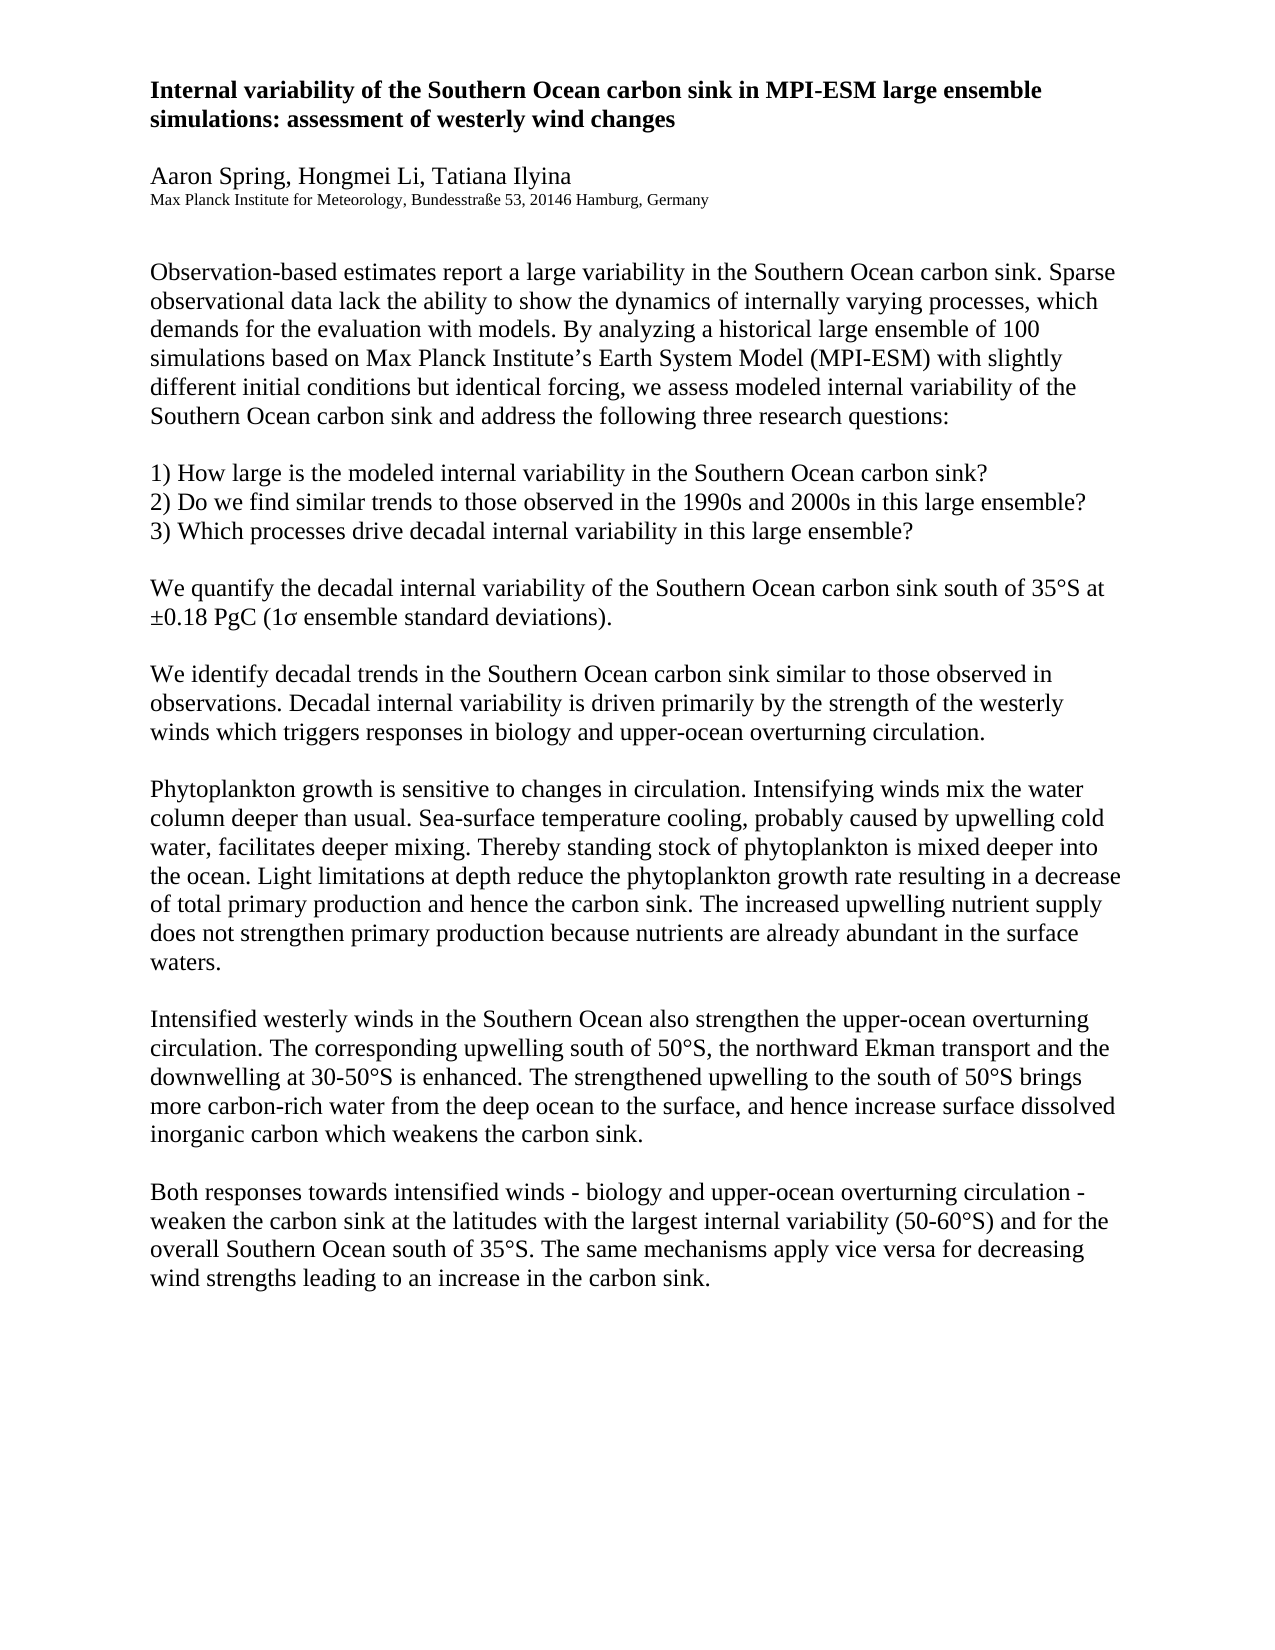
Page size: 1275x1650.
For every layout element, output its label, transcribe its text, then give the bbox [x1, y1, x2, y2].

text Both responses towards intensified winds - biology and upper-ocean overturning circulation - weaken the carbon sink at the latitudes with the largest internal variability (50-60°S) and for the overall Southern Ocean south of 35°S. The same mechanisms apply vice versa for decreasing wind strengths leading to an increase in the carbon sink. [150, 1177, 1125, 1292]
text Internal variability of the Southern Ocean carbon sink in MPI-ESM large ensemble simulations: assessment of westerly wind changes [150, 75, 1125, 132]
text Observation-based estimates report a large variability in the Southern Ocean carbon sink. Sparse observational data lack the ability to show the dynamics of internally varying processes, which demands for the evaluation with models. By analyzing a historical large ensemble of 100 simulations based on Max Planck Institute’s Earth System Model (MPI-ESM) with slightly different initial conditions but identical forcing, we assess modeled internal variability of the Southern Ocean carbon sink and address the following three research questions: [150, 257, 1125, 429]
text 3) Which processes drive decadal internal variability in this large ensemble? [150, 516, 1125, 544]
text We quantify the decadal internal variability of the Southern Ocean carbon sink south of 35°S at ±0.18 PgC (1σ ensemble standard deviations). [150, 573, 1125, 631]
text Max Planck Institute for Meteorology, Bundesstraße 53, 20146 Hamburg, Germany [150, 190, 1125, 209]
text Aaron Spring, Hongmei Li, Tatiana Ilyina [150, 161, 1125, 190]
text 2) Do we find similar trends to those observed in the 1990s and 2000s in this large ensemble? [150, 487, 1125, 516]
text Phytoplankton growth is sensitive to changes in circulation. Intensifying winds mix the water column deeper than usual. Sea-surface temperature cooling, probably caused by upwelling cold water, facilitates deeper mixing. Thereby standing stock of phytoplankton is mixed deeper into the ocean. Light limitations at depth reduce the phytoplankton growth rate resulting in a decrease of total primary production and hence the carbon sink. The increased upwelling nutrient supply does not strengthen primary production because nutrients are already abundant in the surface waters. [150, 774, 1125, 976]
text We identify decadal trends in the Southern Ocean carbon sink similar to those observed in observations. Decadal internal variability is driven primarily by the strength of the westerly winds which triggers responses in biology and upper-ocean overturning circulation. [150, 659, 1125, 746]
text Intensified westerly winds in the Southern Ocean also strengthen the upper-ocean overturning circulation. The corresponding upwelling south of 50°S, the northward Ekman transport and the downwelling at 30-50°S is enhanced. The strengthened upwelling to the south of 50°S brings more carbon-rich water from the deep ocean to the surface, and hence increase surface dissolved inorganic carbon which weakens the carbon sink. [150, 1004, 1125, 1148]
text 1) How large is the modeled internal variability in the Southern Ocean carbon sink? [150, 458, 1125, 487]
